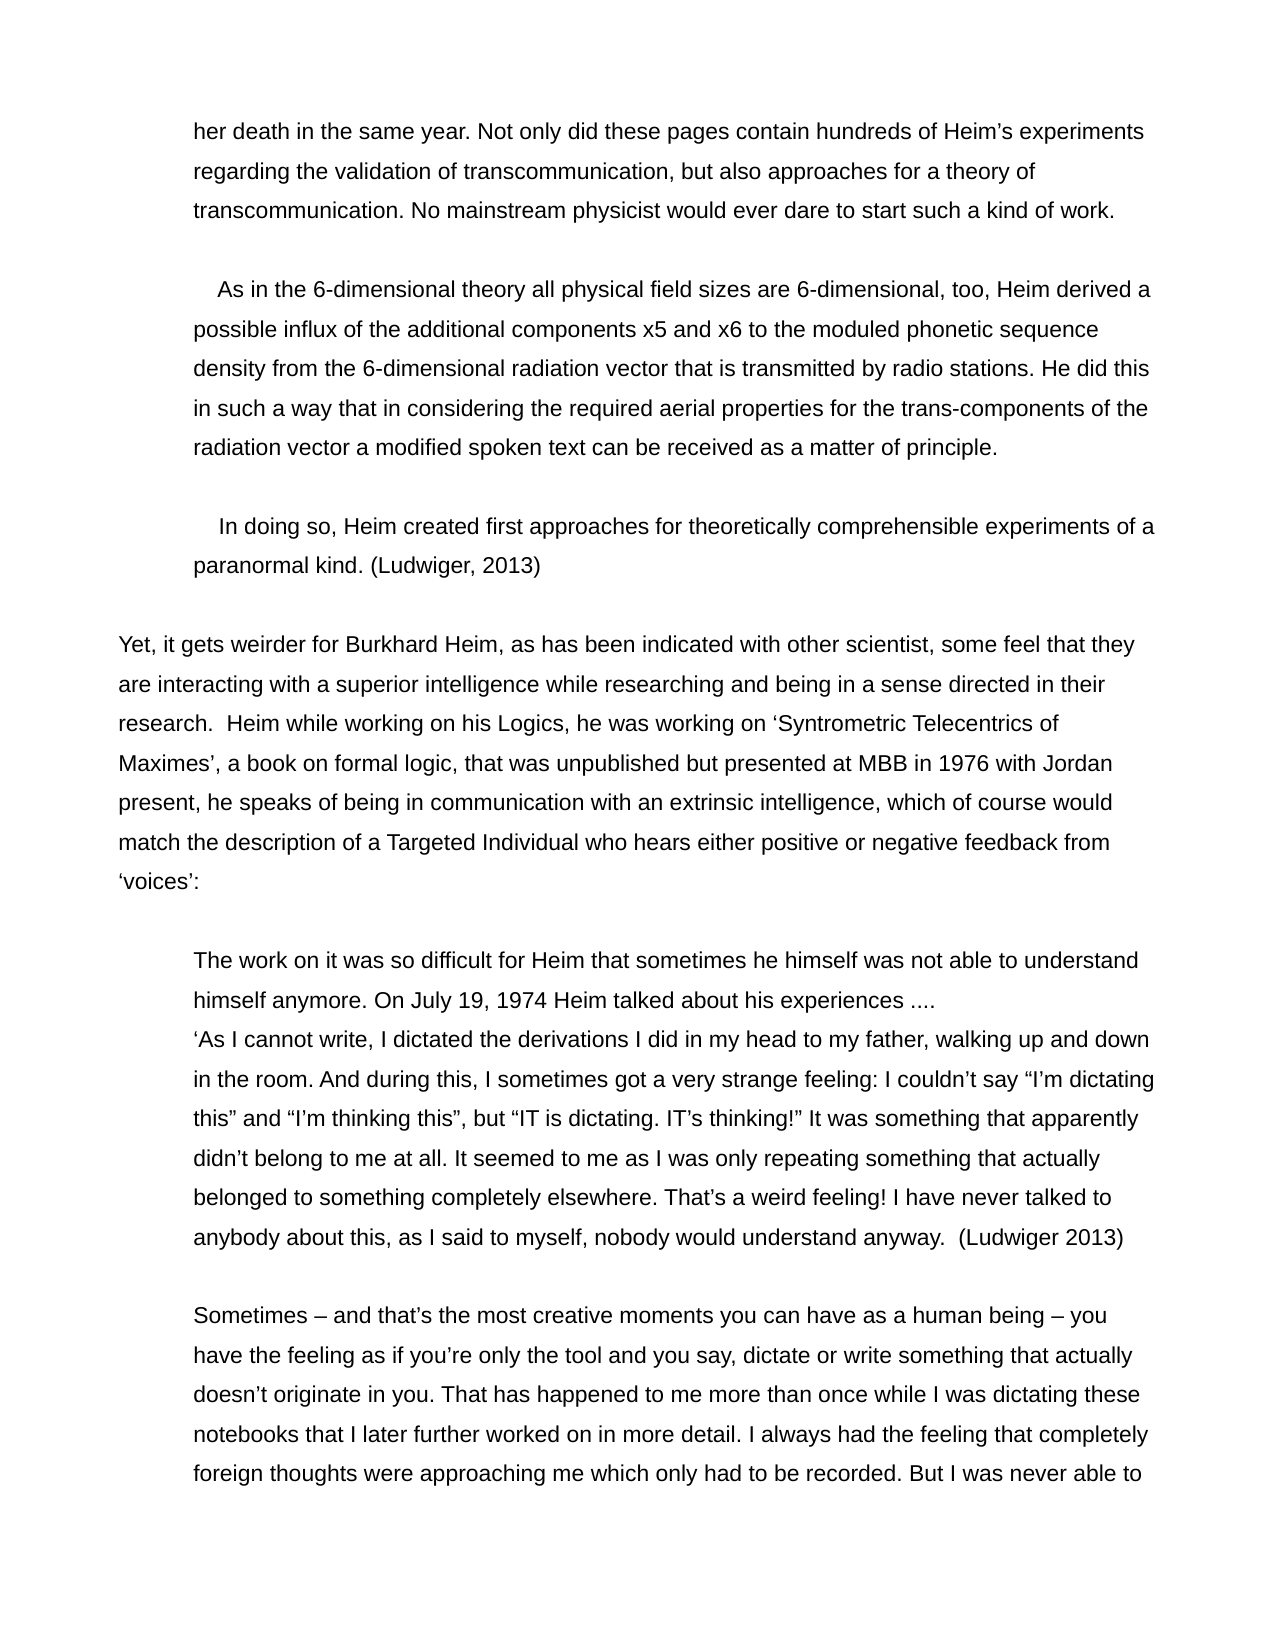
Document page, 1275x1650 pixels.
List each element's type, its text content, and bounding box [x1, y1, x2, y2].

text The work on it was so difficult for Heim that sometimes he himself was not able to understand himself anymore. On July 19, 1974 Heim talked about his experiences .... ‘As I cannot write, I dictated the derivations I did in my head to my father, walking up and down in the room. And during this, I sometimes got a very strange feeling: I couldn’t say “I’m dictating this” and “I’m thinking this”, but “IT is dictating. IT’s thinking!” It was something that apparently didn’t belong to me at all. It seemed to me as I was only repeating something that actually belonged to something completely elsewhere. That’s a weird feeling! I have never talked to anybody about this, as I said to myself, nobody would understand anyway. (Ludwiger 2013) [193, 947, 1157, 1250]
text her death in the same year. Not only did these pages contain hundreds of Heim’s experiments regarding the validation of transcommunication, but also approaches for a theory of transcommunication. No mainstream physicist would ever dare to start such a kind of work. [193, 118, 1157, 223]
text As in the 6-dimensional theory all physical field sizes are 6-dimensional, too, Heim derived a possible influx of the additional components x5 and x6 to the moduled phonetic sequence density from the 6-dimensional radiation vector that is transmitted by radio stations. He did this in such a way that in considering the required aerial properties for the trans-components of the radiation vector a modified spoken text can be received as a matter of principle. [193, 237, 1157, 500]
text Yet, it gets weirder for Burkhard Heim, as has been indicated with other scientist, some feel that they are interacting with a superior intelligence while researching and being in a sense directed in their research. Heim while working on his Logics, he was working on ‘Syntrometric Telecentrics of Maximes’, a book on formal logic, that was unpublished but presented at MBB in 1976 with Jordan present, he speaks of being in communication with an extrinsic intelligence, which of course would match the description of a Targeted Individual who hears either positive or negative feedback from ‘voices’: [118, 631, 1157, 894]
text In doing so, Heim created first approaches for theoretically comprehensible experiments of a paranormal kind. (Ludwiger, 2013) [193, 513, 1157, 579]
text Sometimes – and that’s the most creative moments you can have as a human being – you have the feeling as if you’re only the tool and you say, dictate or write something that actually doesn’t originate in you. That has happened to me more than once while I was dictating these notebooks that I later further worked on in more detail. I always had the feeling that completely foreign thoughts were approaching me which only had to be recorded. But I was never able to [193, 1302, 1157, 1487]
